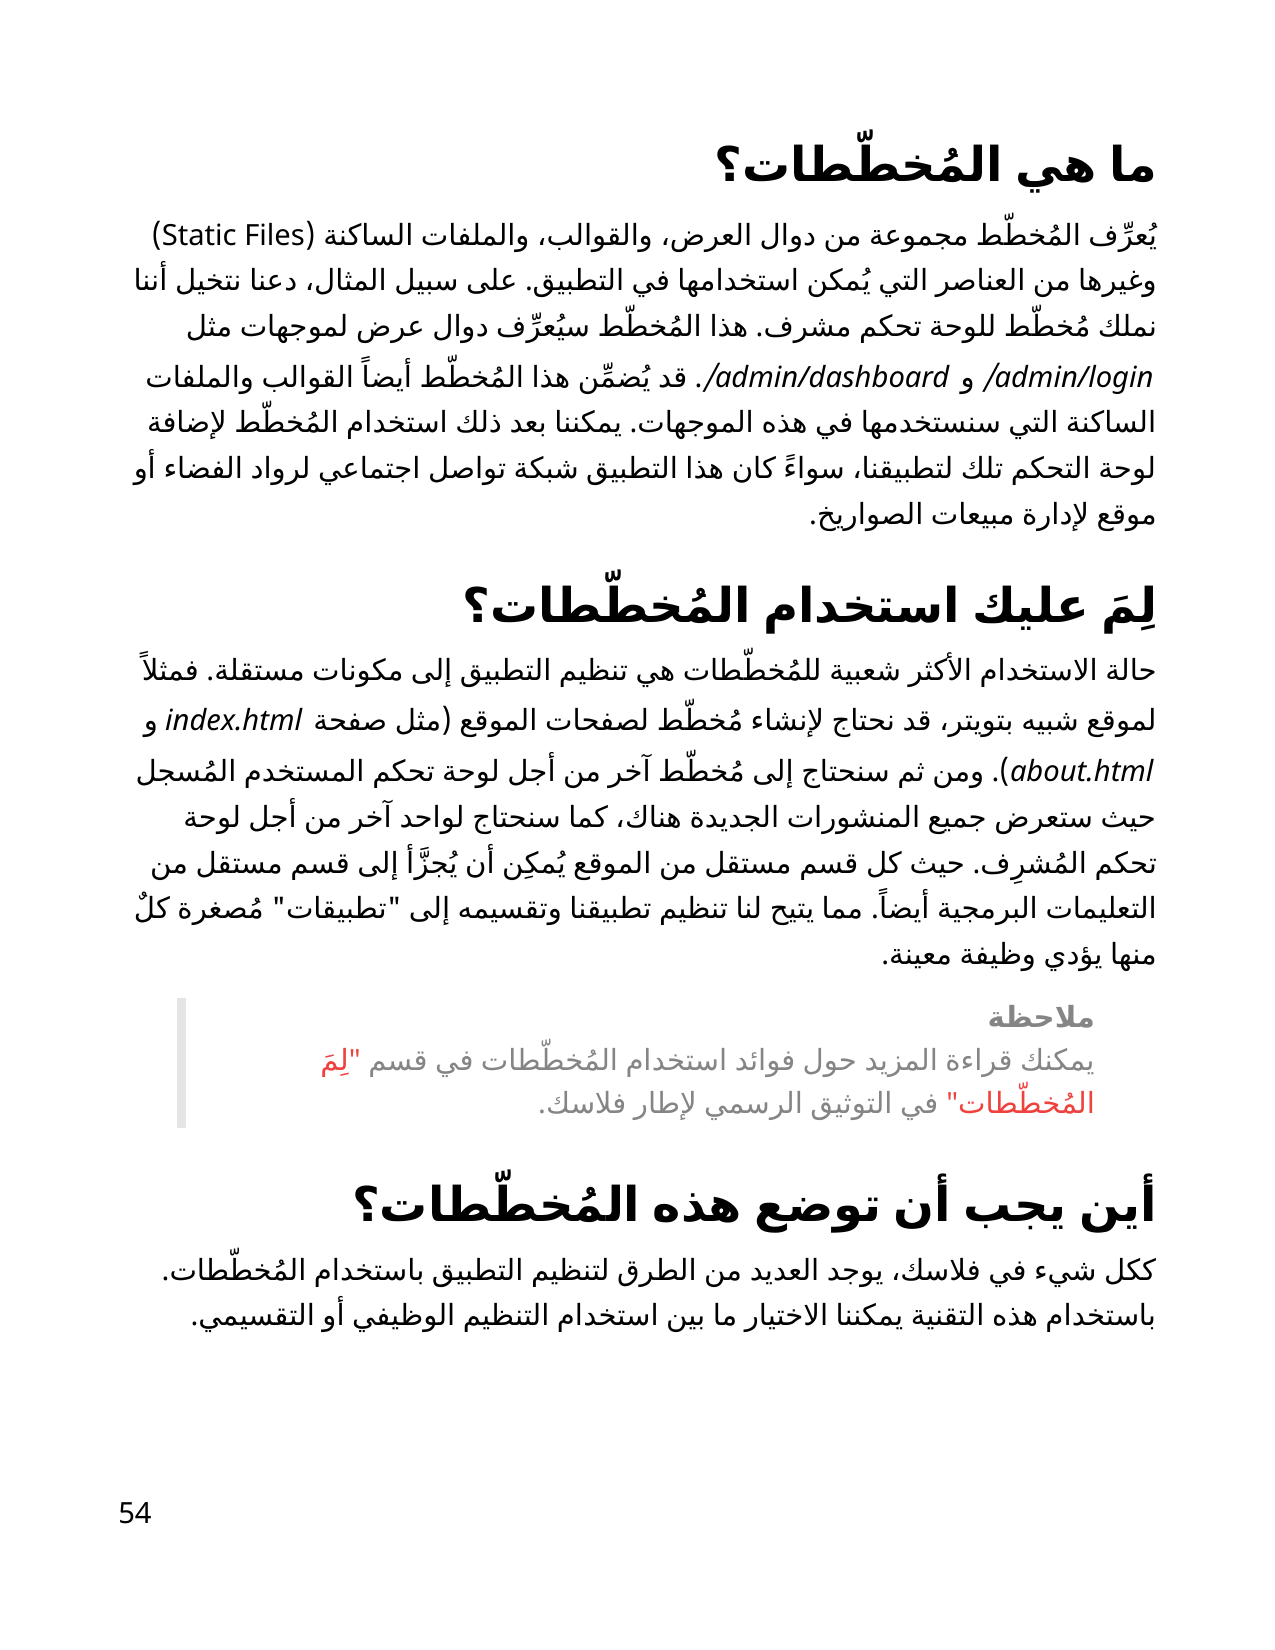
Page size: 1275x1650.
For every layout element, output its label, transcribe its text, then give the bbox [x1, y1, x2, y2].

subtitle أين يجب أن توضع هذه المُخطّطات؟ [118, 1179, 1157, 1241]
subtitle لِمَ عليك استخدام المُخطّطات؟ [118, 579, 1157, 642]
text حالة الاستخدام الأكثر شعبية للمُخطّطات هي تنظيم التطبيق إلى مكونات مستقلة. فمثلاً لموقع شبيه بتويتر، قد نحتاج لإنشاء مُخطّط لصفحات الموقع (مثل صفحة index.html و about.html). ومن ثم سنحتاج إلى مُخطّط آخر من أجل لوحة تحكم المستخدم المُسجل حيث ستعرض جميع المنشورات الجديدة هناك، كما سنحتاج لواحد آخر من أجل لوحة تحكم المُشرِف. حيث كل قسم مستقل من الموقع يُمكِن أن يُجزَّأ إلى قسم مستقل من التعليمات البرمجية أيضاً. مما يتيح لنا تنظيم تطبيقنا وتقسيمه إلى "تطبيقات" مُصغرة كلٌ منها يؤدي وظيفة معينة. [118, 654, 1157, 976]
text يُعرِّف المُخطّط مجموعة من دوال العرض، والقوالب، والملفات الساكنة (Static Files) وغيرها من العناصر التي يُمكن استخدامها في التطبيق. على سبيل المثال، دعنا نتخيل أننا نملك مُخطّط للوحة تحكم مشرف. هذا المُخطّط سيُعرِّف دوال عرض لموجهات مثل admin/login/ و admin/dashboard/. قد يُضمِّن هذا المُخطّط أيضاً القوالب والملفات الساكنة التي سنستخدمها في هذه الموجهات. يمكننا بعد ذلك استخدام المُخطّط لإضافة لوحة التحكم تلك لتطبيقنا، سواءً كان هذا التطبيق شبكة تواصل اجتماعي لرواد الفضاء أو موقع لإدارة مبيعات الصواريخ. [118, 214, 1157, 536]
text ملاحظة يمكنك قراءة المزيد حول فوائد استخدام المُخطّطات في قسم "لِمَ المُخطّطات" في التوثيق الرسمي لإطار فلاسك. [186, 998, 1098, 1128]
subtitle ما هي المُخطّطات؟ [118, 139, 1157, 201]
text ككل شيء في فلاسك، يوجد العديد من الطرق لتنظيم التطبيق باستخدام المُخطّطات. باستخدام هذه التقنية يمكننا الاختيار ما بين استخدام التنظيم الوظيفي أو التقسيمي. [118, 1254, 1157, 1337]
